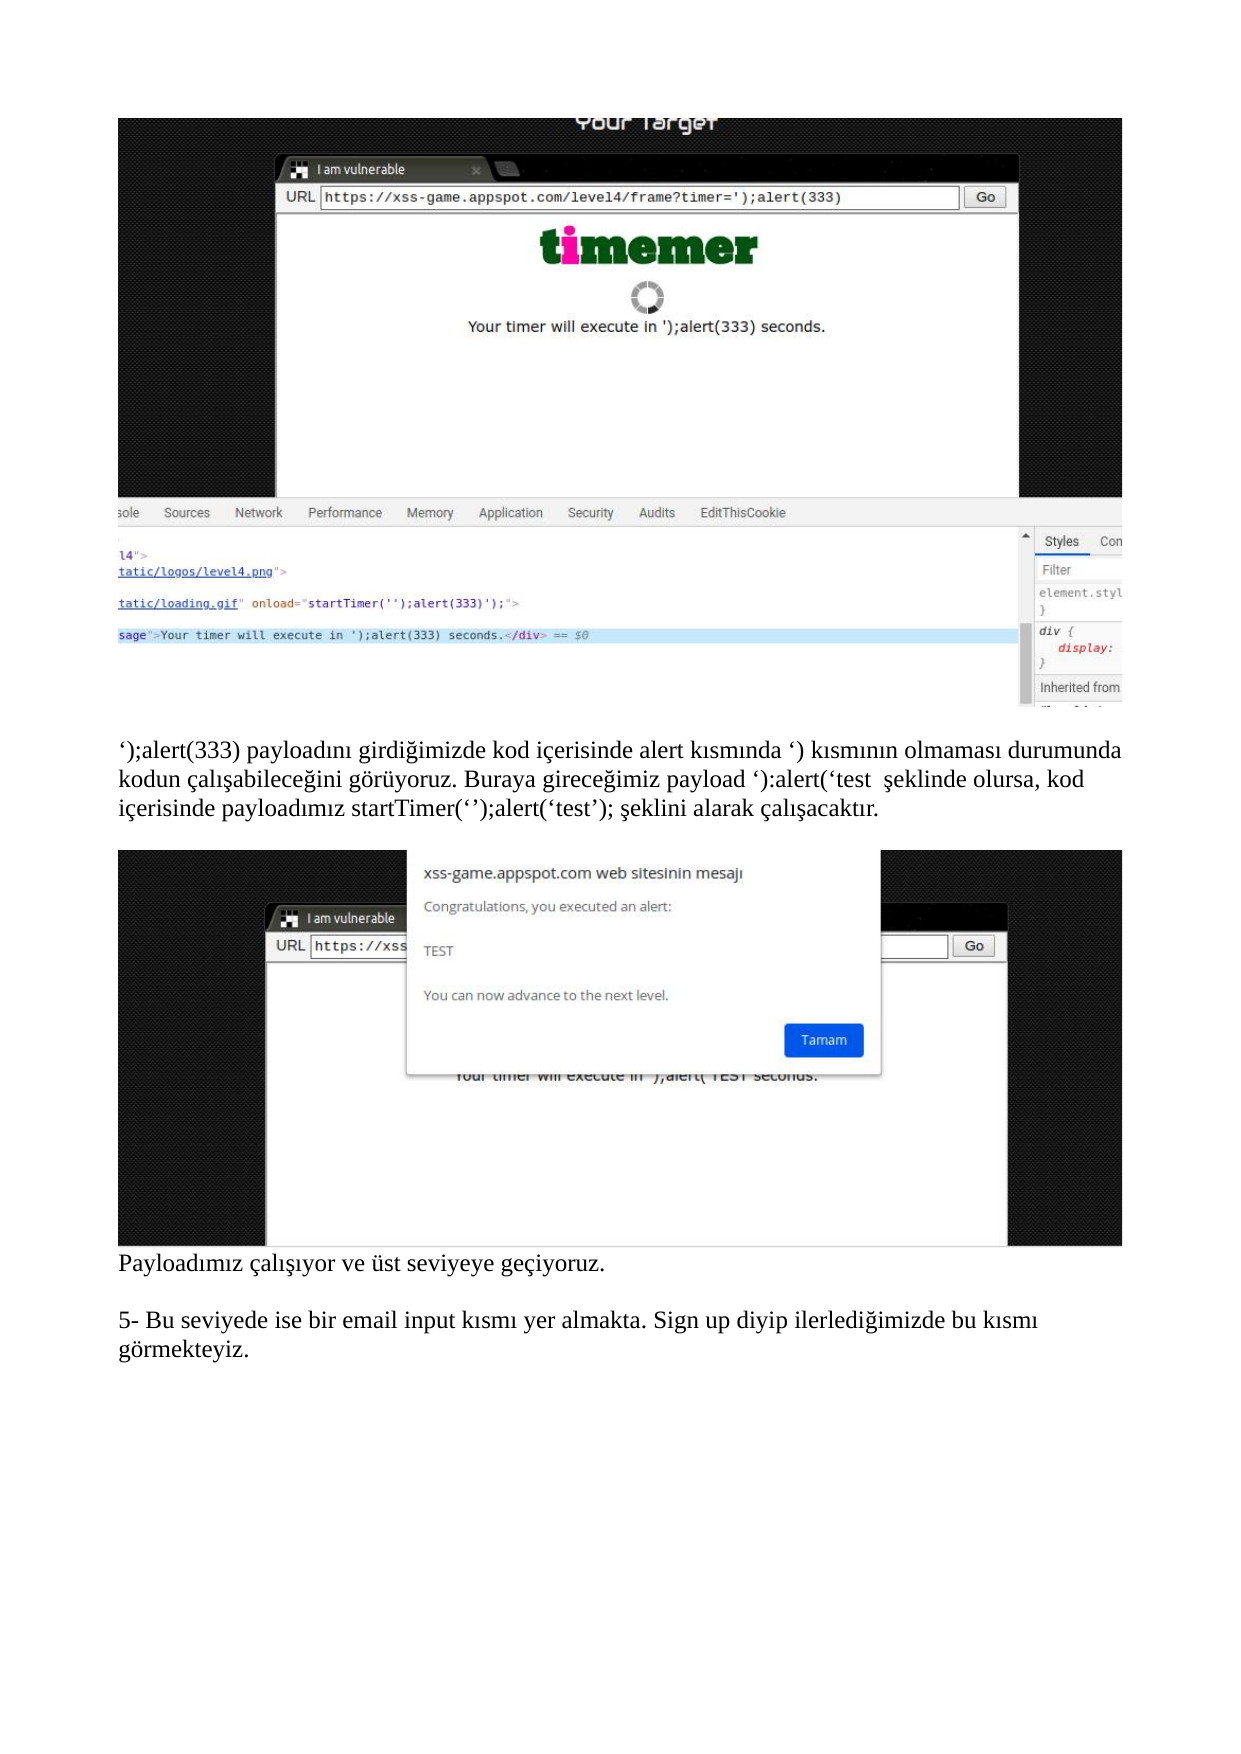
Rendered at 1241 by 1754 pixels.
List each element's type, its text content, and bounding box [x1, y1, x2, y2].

text 5- Bu seviyede ise bir email input kısmı yer almakta. Sign up diyip ilerlediğimizde bu kısmı görmekteyiz. [118, 1305, 1122, 1363]
text Payloadımız çalışıyor ve üst seviyeye geçiyoruz. [118, 1248, 1122, 1277]
text ‘);alert(333) payloadını girdiğimizde kod içerisinde alert kısmında ‘) kısmının olmaması durumunda kodun çalışabileceğini görüyoruz. Buraya gireceğimiz payload ‘):alert(‘test şeklinde olursa, kod içerisinde payloadımız startTimer(‘’);alert(‘test’); şeklini alarak çalışacaktır. [118, 736, 1122, 822]
picture [118, 118, 1123, 707]
picture [118, 850, 1123, 1248]
